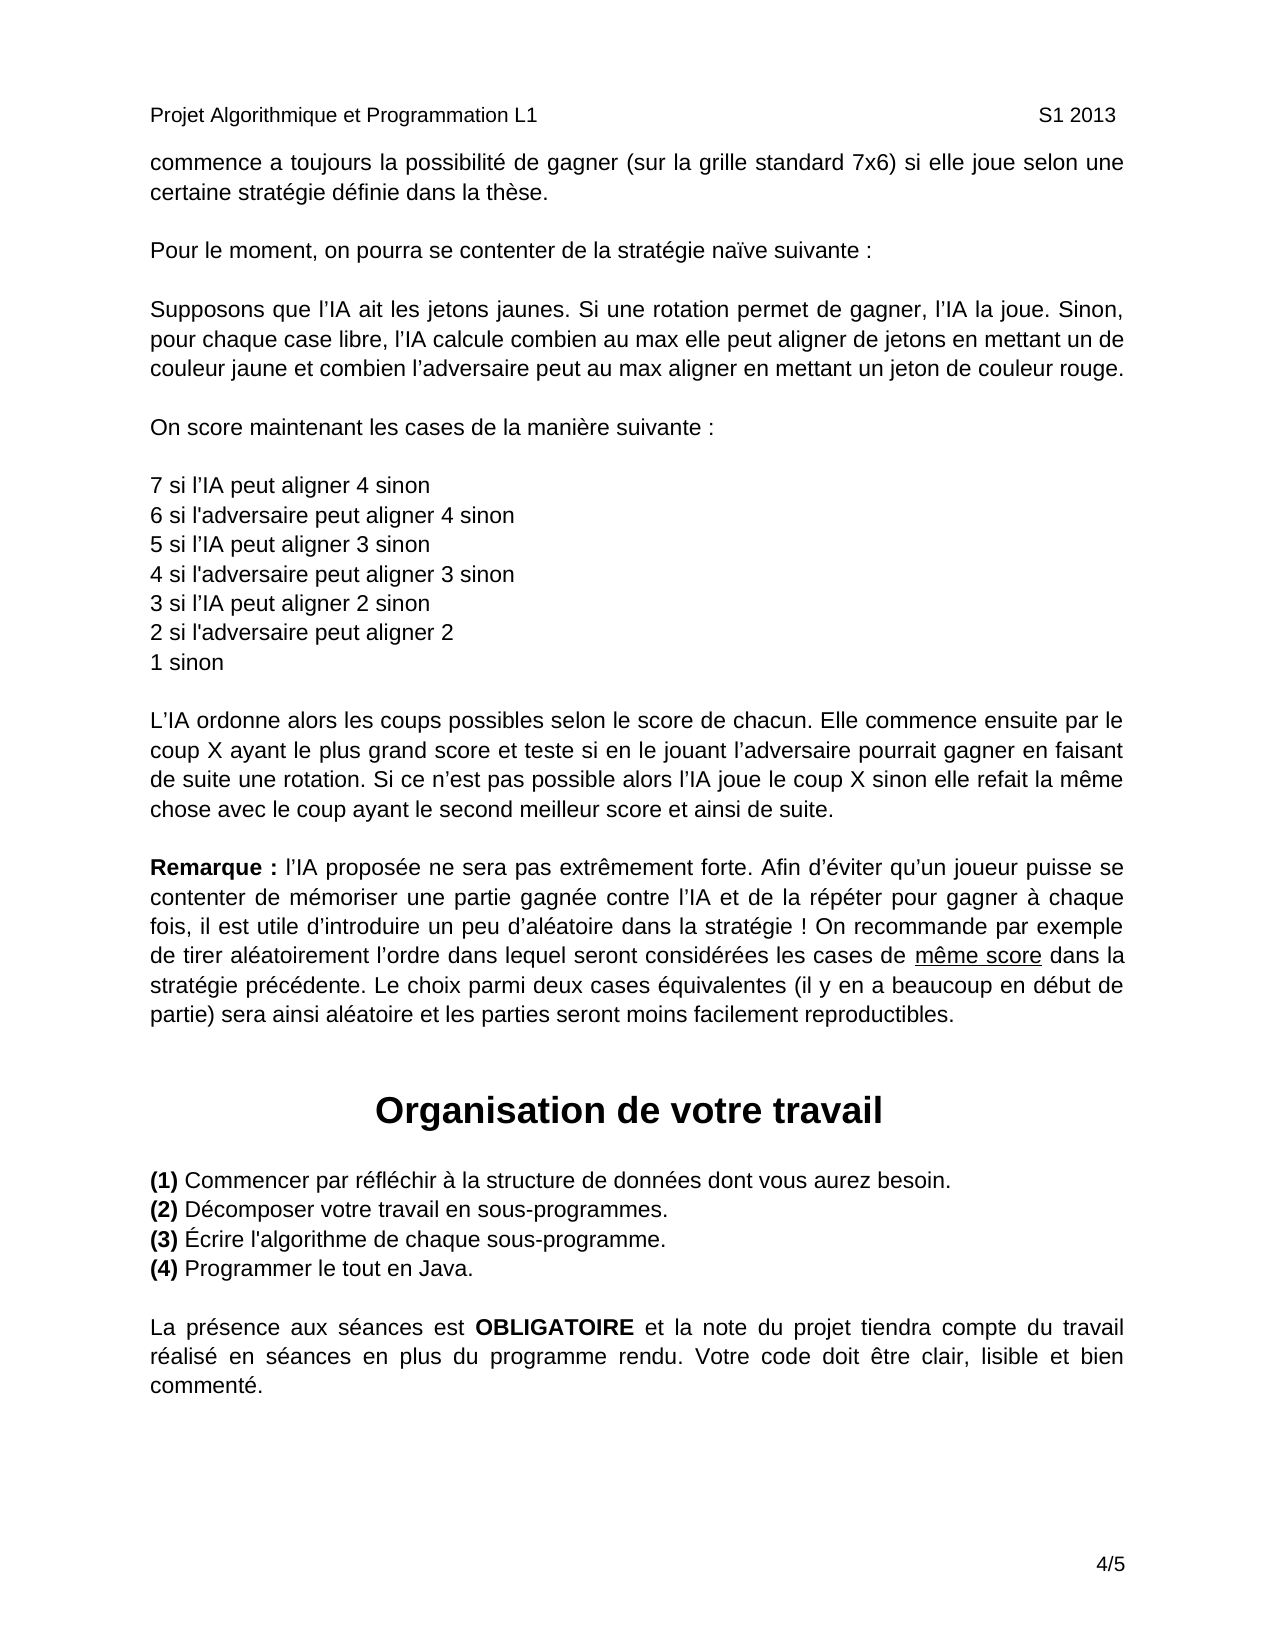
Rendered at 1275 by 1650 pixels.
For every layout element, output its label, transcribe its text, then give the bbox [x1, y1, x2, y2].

text 3 si l’IA peut aligner 2 sinon [150, 591, 1125, 616]
text (4) Programmer le tout en Java. [150, 1256, 1125, 1281]
text 6 si l'adversaire peut aligner 4 sinon [150, 502, 1125, 528]
text La présence aux séances est OBLIGATOIRE et la note du projet tiendra compte du travail réalisé en séances en plus du programme rendu. Votre code doit être clair, lisible et bien commenté. [150, 1314, 1125, 1399]
text commence a toujours la possibilité de gagner (sur la grille standard 7x6) si elle joue selon une certaine stratégie définie dans la thèse. [150, 150, 1125, 205]
text Supposons que l’IA ait les jetons jaunes. Si une rotation permet de gagner, l’IA la joue. Sinon, pour chaque case libre, l’IA calcule combien au max elle peut aligner de jetons en mettant un de couleur jaune et combien l’adversaire peut au max aligner en mettant un jeton de couleur rouge. [150, 297, 1125, 381]
text 1 sinon [150, 649, 1125, 675]
text Pour le moment, on pourra se contenter de la stratégie naïve suivante : [150, 238, 1125, 264]
text (1) Commencer par réfléchir à la structure de données dont vous aurez besoin. [150, 1167, 1125, 1193]
text Remarque : l’IA proposée ne sera pas extrêmement forte. Afin d’éviter qu’un joueur puisse se contenter de mémoriser une partie gagnée contre l’IA et de la répéter pour gagner à chaque fois, il est utile d’introduire un peu d’aléatoire dans la stratégie ! On recommande par exemple de tirer aléatoirement l’ordre dans lequel seront considérées les cases de même score dans la stratégie précédente. Le choix parmi deux cases équivalentes (il y en a beaucoup en début de partie) sera ainsi aléatoire et les parties seront moins facilement reproductibles. [150, 855, 1125, 1027]
text 5 si l’IA peut aligner 3 sinon [150, 532, 1125, 557]
text 4 si l'adversaire peut aligner 3 sinon [150, 561, 1125, 587]
text 7 si l’IA peut aligner 4 sinon [150, 473, 1125, 499]
text Organisation de votre travail [300, 1090, 1125, 1132]
text On score maintenant les cases de la manière suivante : [150, 414, 1125, 440]
text (3) Écrire l'algorithme de chaque sous-programme. [150, 1226, 1125, 1252]
text 2 si l'adversaire peut aligner 2 [150, 620, 1125, 646]
text L’IA ordonne alors les coups possibles selon le score de chacun. Elle commence ensuite par le coup X ayant le plus grand score et teste si en le jouant l’adversaire pourrait gagner en faisant de suite une rotation. Si ce n’est pas possible alors l’IA joue le coup X sinon elle refait la même chose avec le coup ayant le second meilleur score et ainsi de suite. [150, 708, 1125, 822]
text (2) Décomposer votre travail en sous-programmes. [150, 1197, 1125, 1222]
